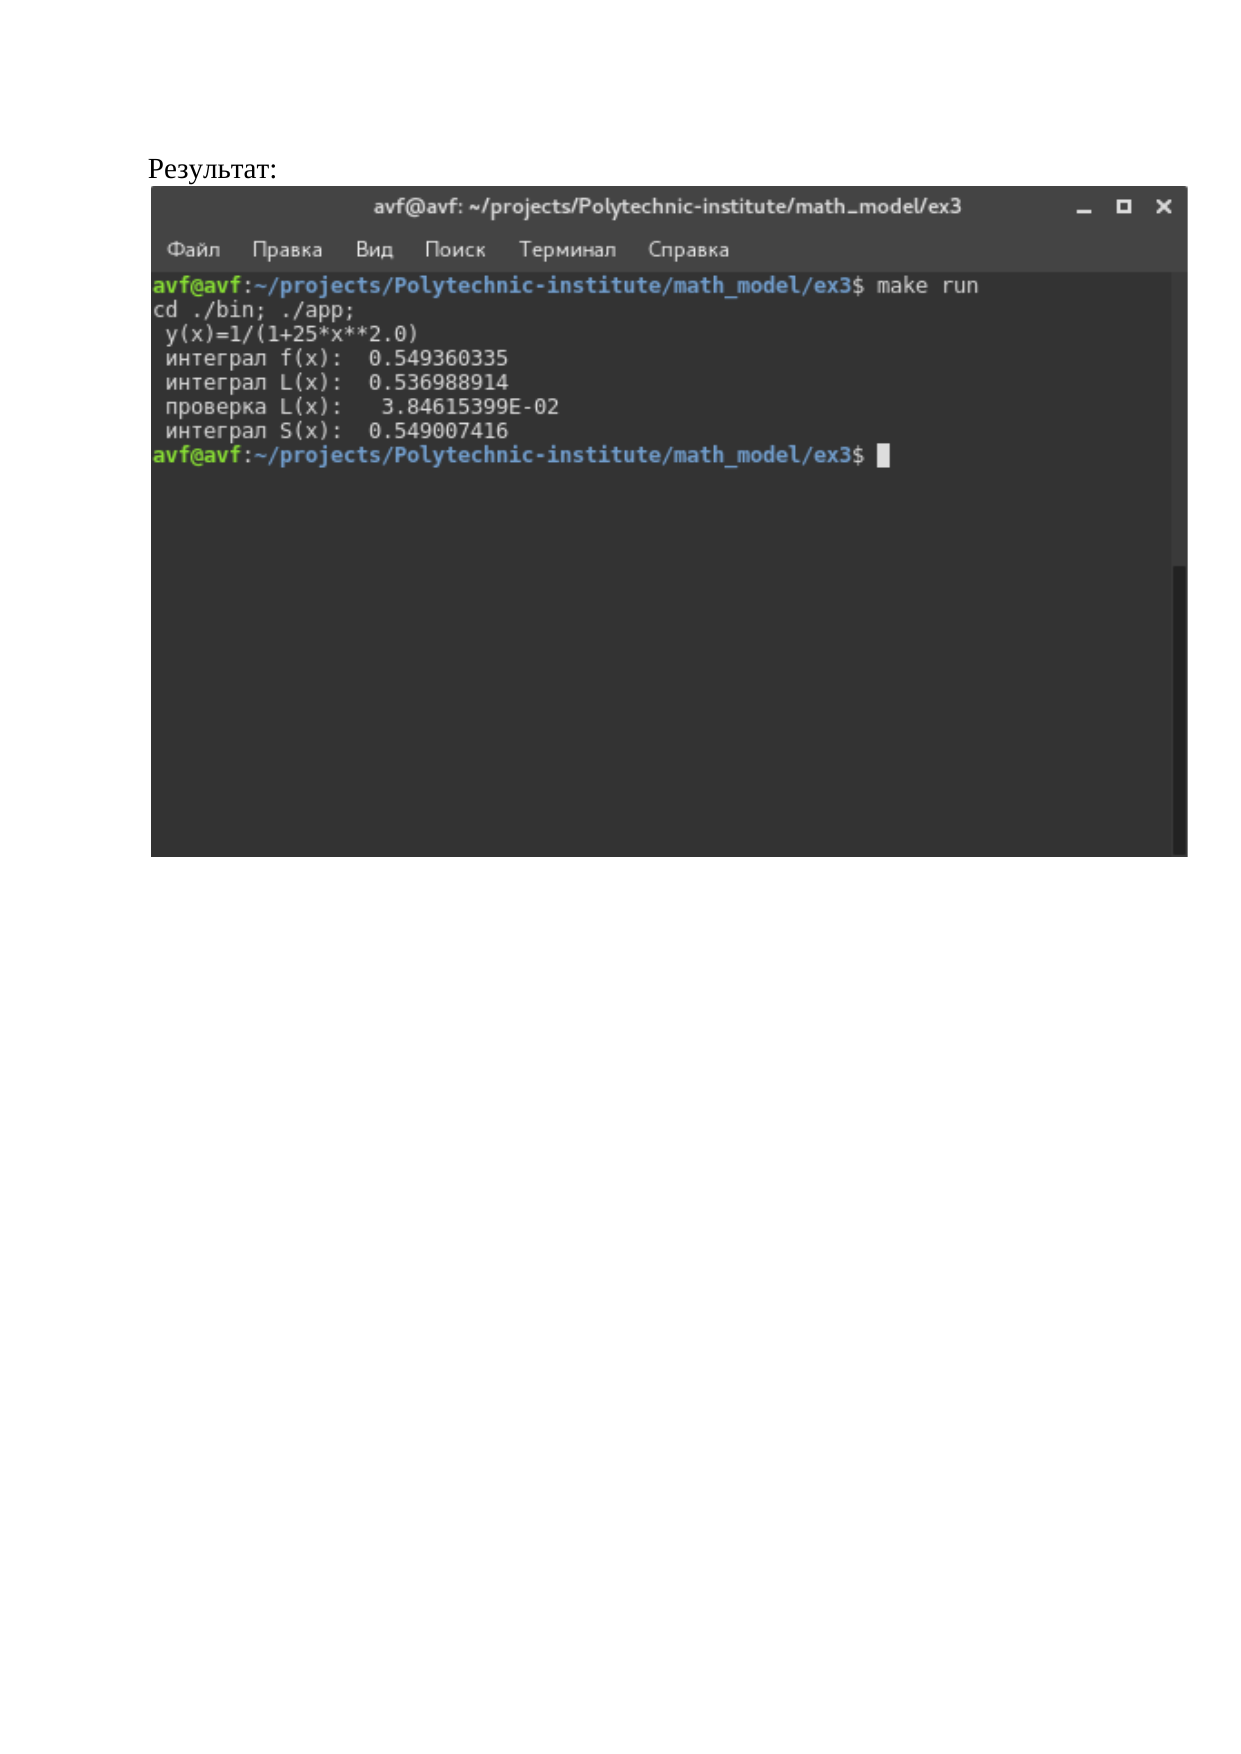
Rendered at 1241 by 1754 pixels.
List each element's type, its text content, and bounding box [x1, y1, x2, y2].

picture [151, 186, 1188, 857]
text Результат: [148, 152, 1181, 185]
